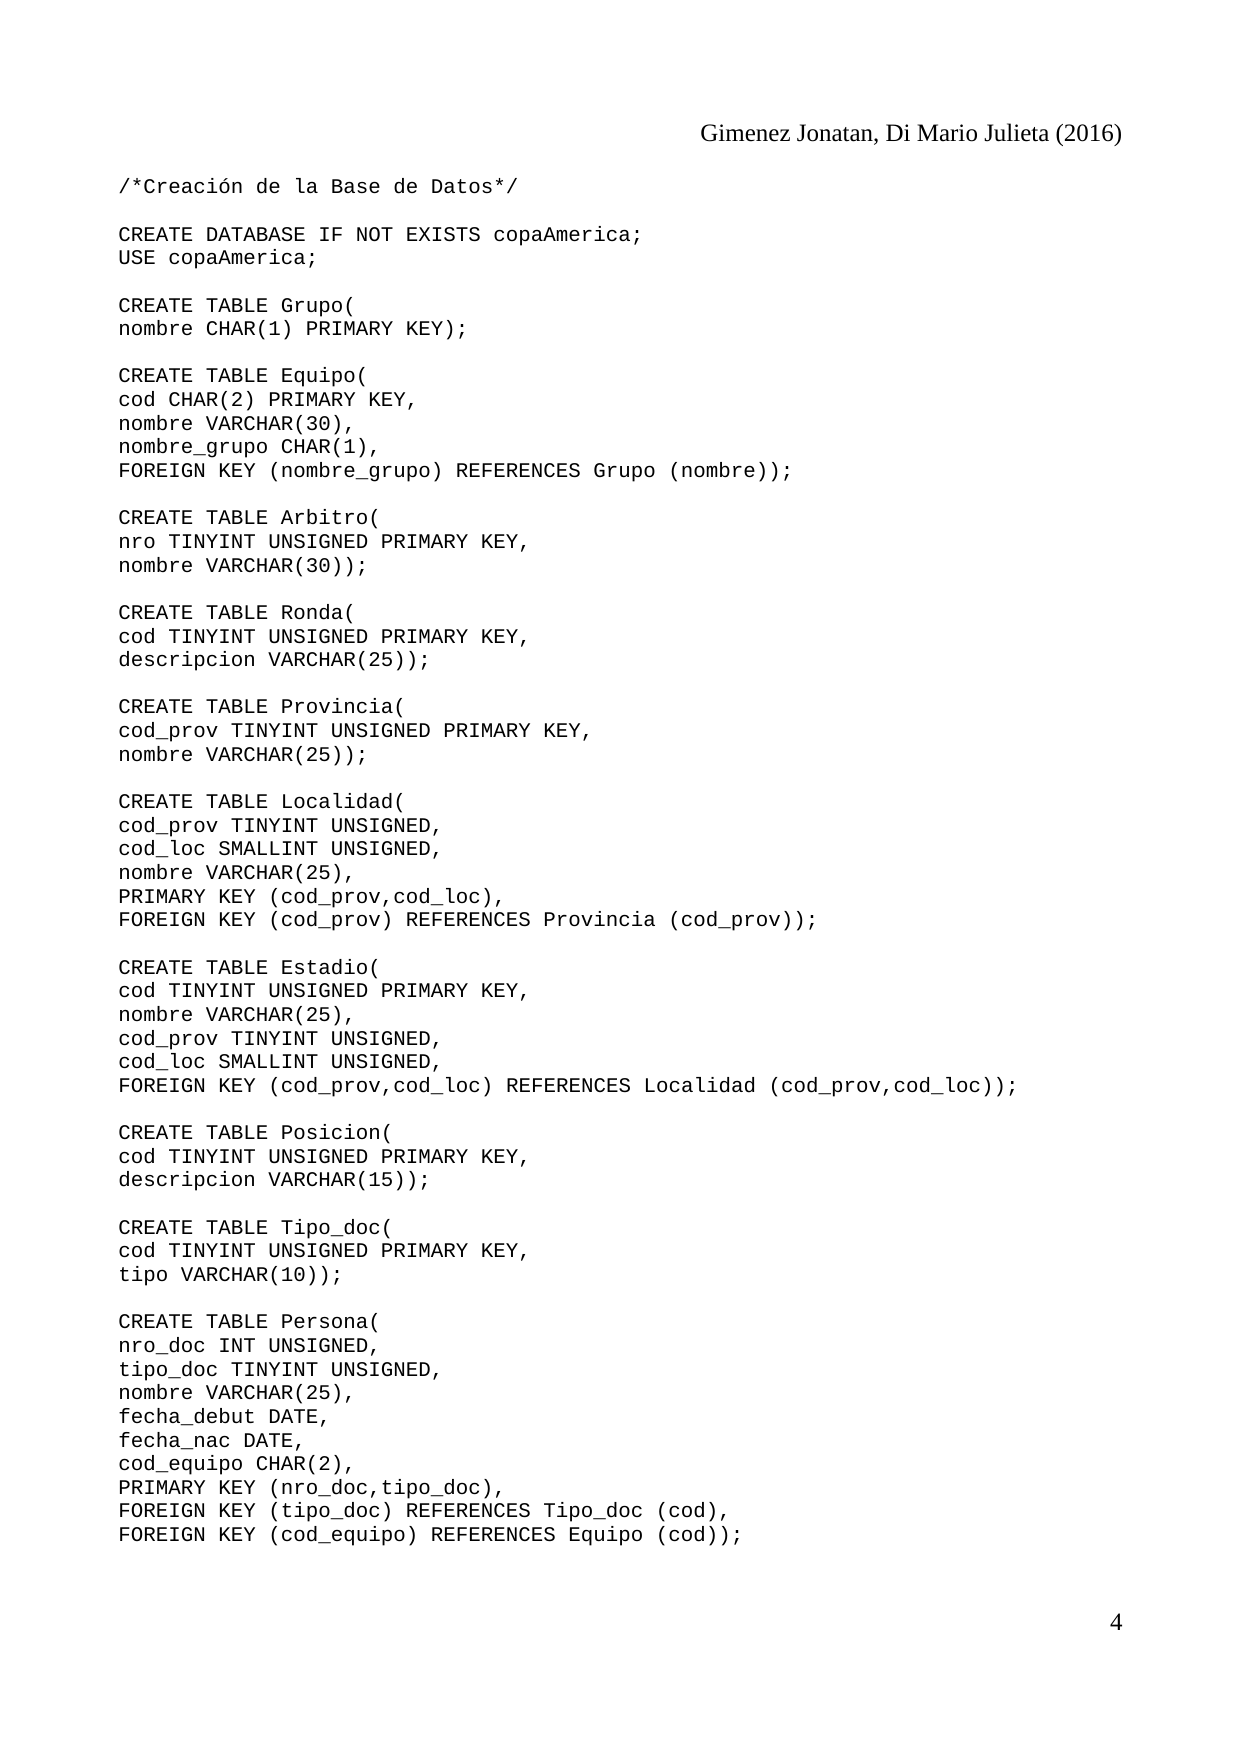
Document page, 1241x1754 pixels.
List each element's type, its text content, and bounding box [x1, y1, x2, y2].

text cod TINYINT UNSIGNED PRIMARY KEY, [118, 626, 1122, 649]
text CREATE TABLE Tipo_doc( [118, 1217, 1122, 1240]
text cod_prov TINYINT UNSIGNED, [118, 815, 1122, 838]
text nro TINYINT UNSIGNED PRIMARY KEY, [118, 531, 1122, 555]
text FOREIGN KEY (cod_prov) REFERENCES Provincia (cod_prov)); [118, 909, 1122, 933]
text descripcion VARCHAR(15)); [118, 1169, 1122, 1193]
text cod TINYINT UNSIGNED PRIMARY KEY, [118, 980, 1122, 1004]
text nombre VARCHAR(25), [118, 1004, 1122, 1028]
text CREATE TABLE Localidad( [118, 791, 1122, 815]
text FOREIGN KEY (tipo_doc) REFERENCES Tipo_doc (cod), [118, 1501, 1122, 1524]
text CREATE DATABASE IF NOT EXISTS copaAmerica; [118, 224, 1122, 247]
text cod_prov TINYINT UNSIGNED, [118, 1028, 1122, 1051]
text tipo VARCHAR(10)); [118, 1264, 1122, 1288]
text nombre VARCHAR(25), [118, 862, 1122, 886]
text CREATE TABLE Arbitro( [118, 507, 1122, 531]
text cod_prov TINYINT UNSIGNED PRIMARY KEY, [118, 720, 1122, 744]
text tipo_doc TINYINT UNSIGNED, [118, 1359, 1122, 1382]
text fecha_debut DATE, [118, 1406, 1122, 1429]
text cod TINYINT UNSIGNED PRIMARY KEY, [118, 1146, 1122, 1169]
text cod_loc SMALLINT UNSIGNED, [118, 1051, 1122, 1075]
text nombre CHAR(1) PRIMARY KEY); [118, 318, 1122, 342]
text cod CHAR(2) PRIMARY KEY, [118, 389, 1122, 413]
text CREATE TABLE Grupo( [118, 294, 1122, 318]
text descripcion VARCHAR(25)); [118, 649, 1122, 673]
text cod TINYINT UNSIGNED PRIMARY KEY, [118, 1240, 1122, 1264]
text fecha_nac DATE, [118, 1429, 1122, 1453]
text CREATE TABLE Persona( [118, 1311, 1122, 1335]
text cod_equipo CHAR(2), [118, 1453, 1122, 1477]
text CREATE TABLE Posicion( [118, 1122, 1122, 1146]
text nombre VARCHAR(30), [118, 413, 1122, 436]
text USE copaAmerica; [118, 247, 1122, 271]
text PRIMARY KEY (nro_doc,tipo_doc), [118, 1477, 1122, 1501]
text CREATE TABLE Estadio( [118, 957, 1122, 980]
text /*Creación de la Base de Datos*/ [118, 176, 1122, 200]
text nombre VARCHAR(30)); [118, 555, 1122, 578]
text nombre VARCHAR(25)); [118, 744, 1122, 767]
text nombre_grupo CHAR(1), [118, 436, 1122, 460]
text FOREIGN KEY (cod_prov,cod_loc) REFERENCES Localidad (cod_prov,cod_loc)); [118, 1075, 1122, 1098]
text FOREIGN KEY (nombre_grupo) REFERENCES Grupo (nombre)); [118, 460, 1122, 484]
text PRIMARY KEY (cod_prov,cod_loc), [118, 886, 1122, 909]
text FOREIGN KEY (cod_equipo) REFERENCES Equipo (cod)); [118, 1524, 1122, 1548]
text nro_doc INT UNSIGNED, [118, 1335, 1122, 1359]
text CREATE TABLE Ronda( [118, 602, 1122, 626]
text CREATE TABLE Provincia( [118, 697, 1122, 720]
text nombre VARCHAR(25), [118, 1382, 1122, 1406]
text CREATE TABLE Equipo( [118, 366, 1122, 389]
text cod_loc SMALLINT UNSIGNED, [118, 838, 1122, 862]
